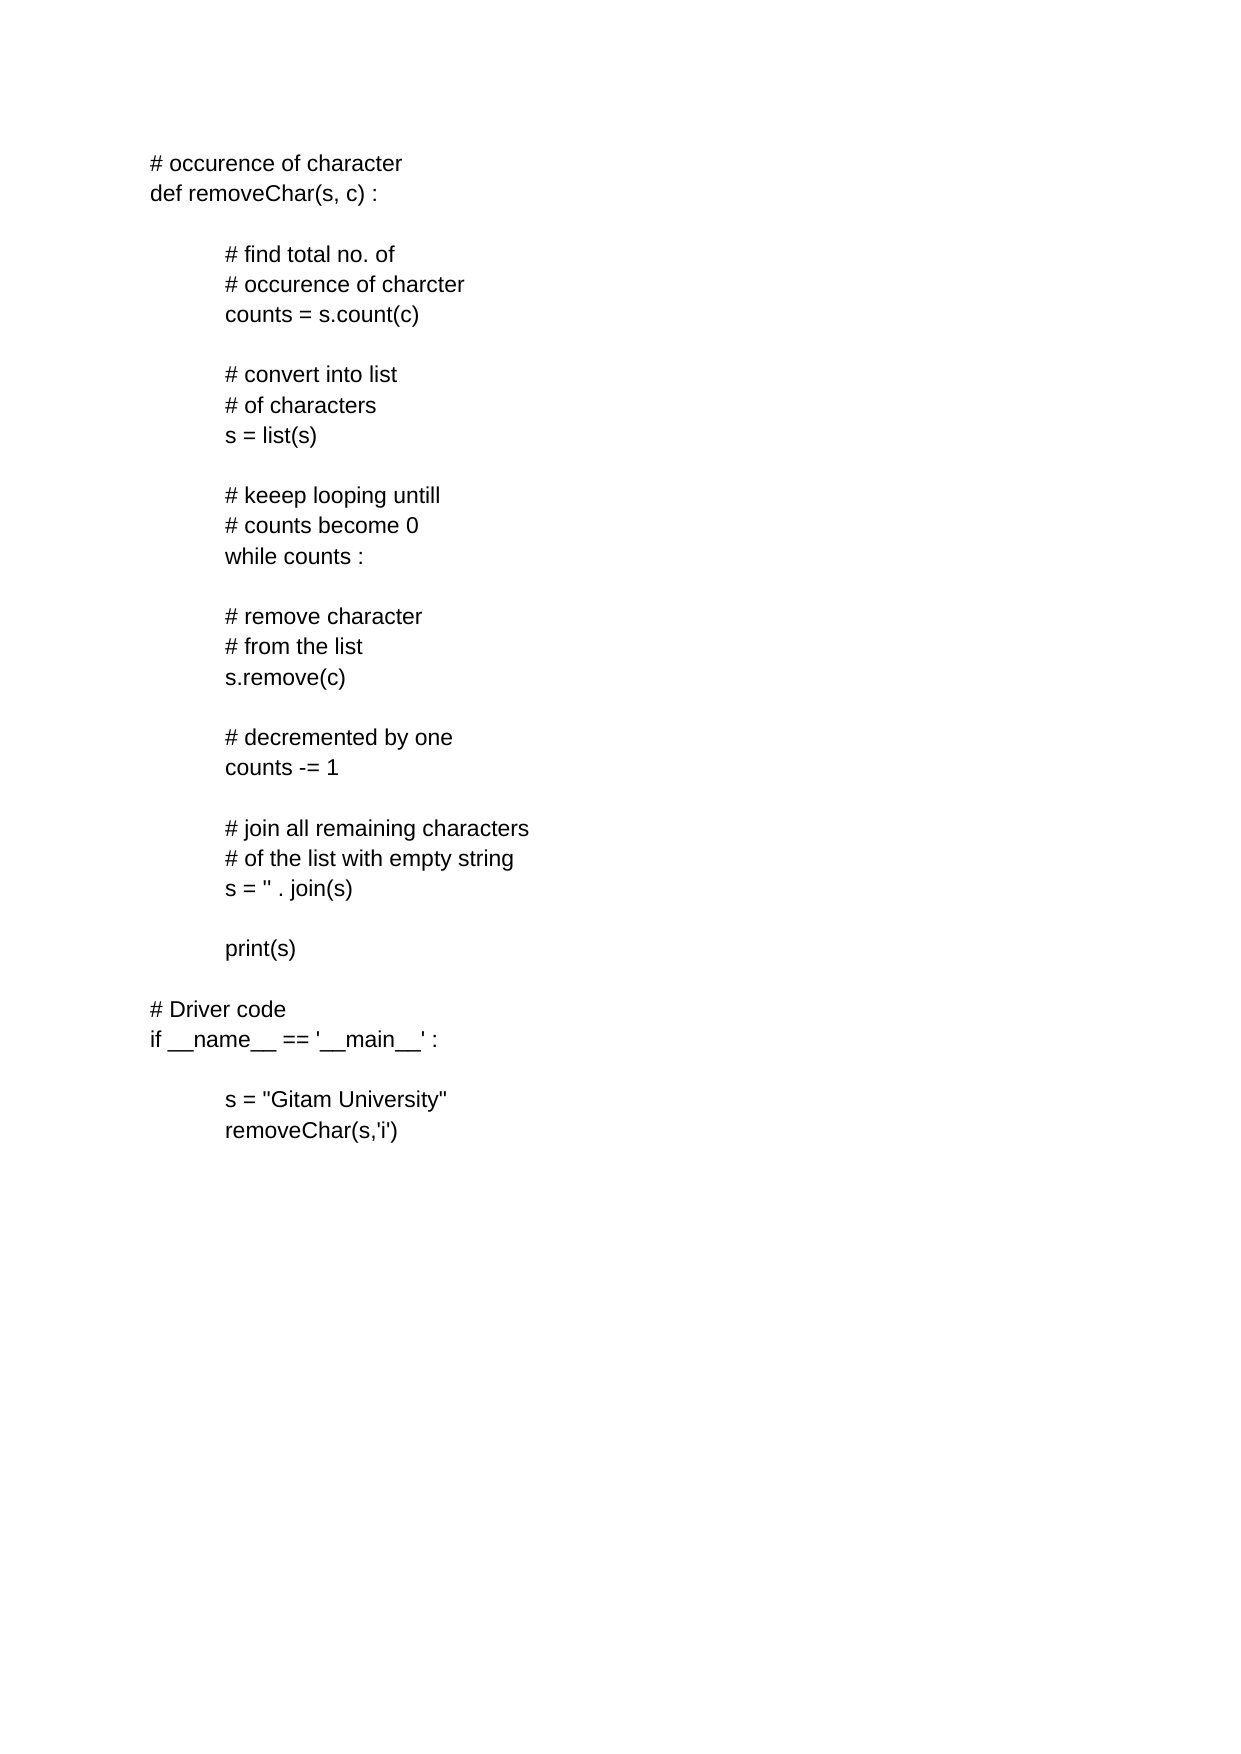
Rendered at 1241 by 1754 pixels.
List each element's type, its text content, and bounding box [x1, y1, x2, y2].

text counts -= 1 [150, 754, 1090, 781]
text # join all remaining characters [150, 814, 1090, 841]
text s = '' . join(s) [150, 875, 1090, 901]
text # convert into list [150, 361, 1090, 388]
text s.remove(c) [150, 663, 1090, 690]
text # keeep looping untill [150, 482, 1090, 509]
text while counts : [150, 543, 1090, 569]
text s = "Gitam University" [150, 1086, 1090, 1113]
text s = list(s) [150, 422, 1090, 448]
text # of characters [150, 392, 1090, 418]
text removeChar(s,'i') [150, 1117, 1090, 1143]
text # decremented by one [150, 724, 1090, 750]
text # from the list [150, 633, 1090, 660]
text # counts become 0 [150, 512, 1090, 539]
text # remove character [150, 603, 1090, 629]
text # occurence of charcter [150, 271, 1090, 297]
text if __name__ == '__main__' : [150, 1026, 1090, 1052]
text # find total no. of [150, 241, 1090, 267]
text # occurence of character [150, 150, 1090, 176]
text print(s) [150, 935, 1090, 962]
text counts = s.count(c) [150, 301, 1090, 327]
text # of the list with empty string [150, 845, 1090, 871]
text # Driver code [150, 996, 1090, 1022]
text def removeChar(s, c) : [150, 180, 1090, 207]
